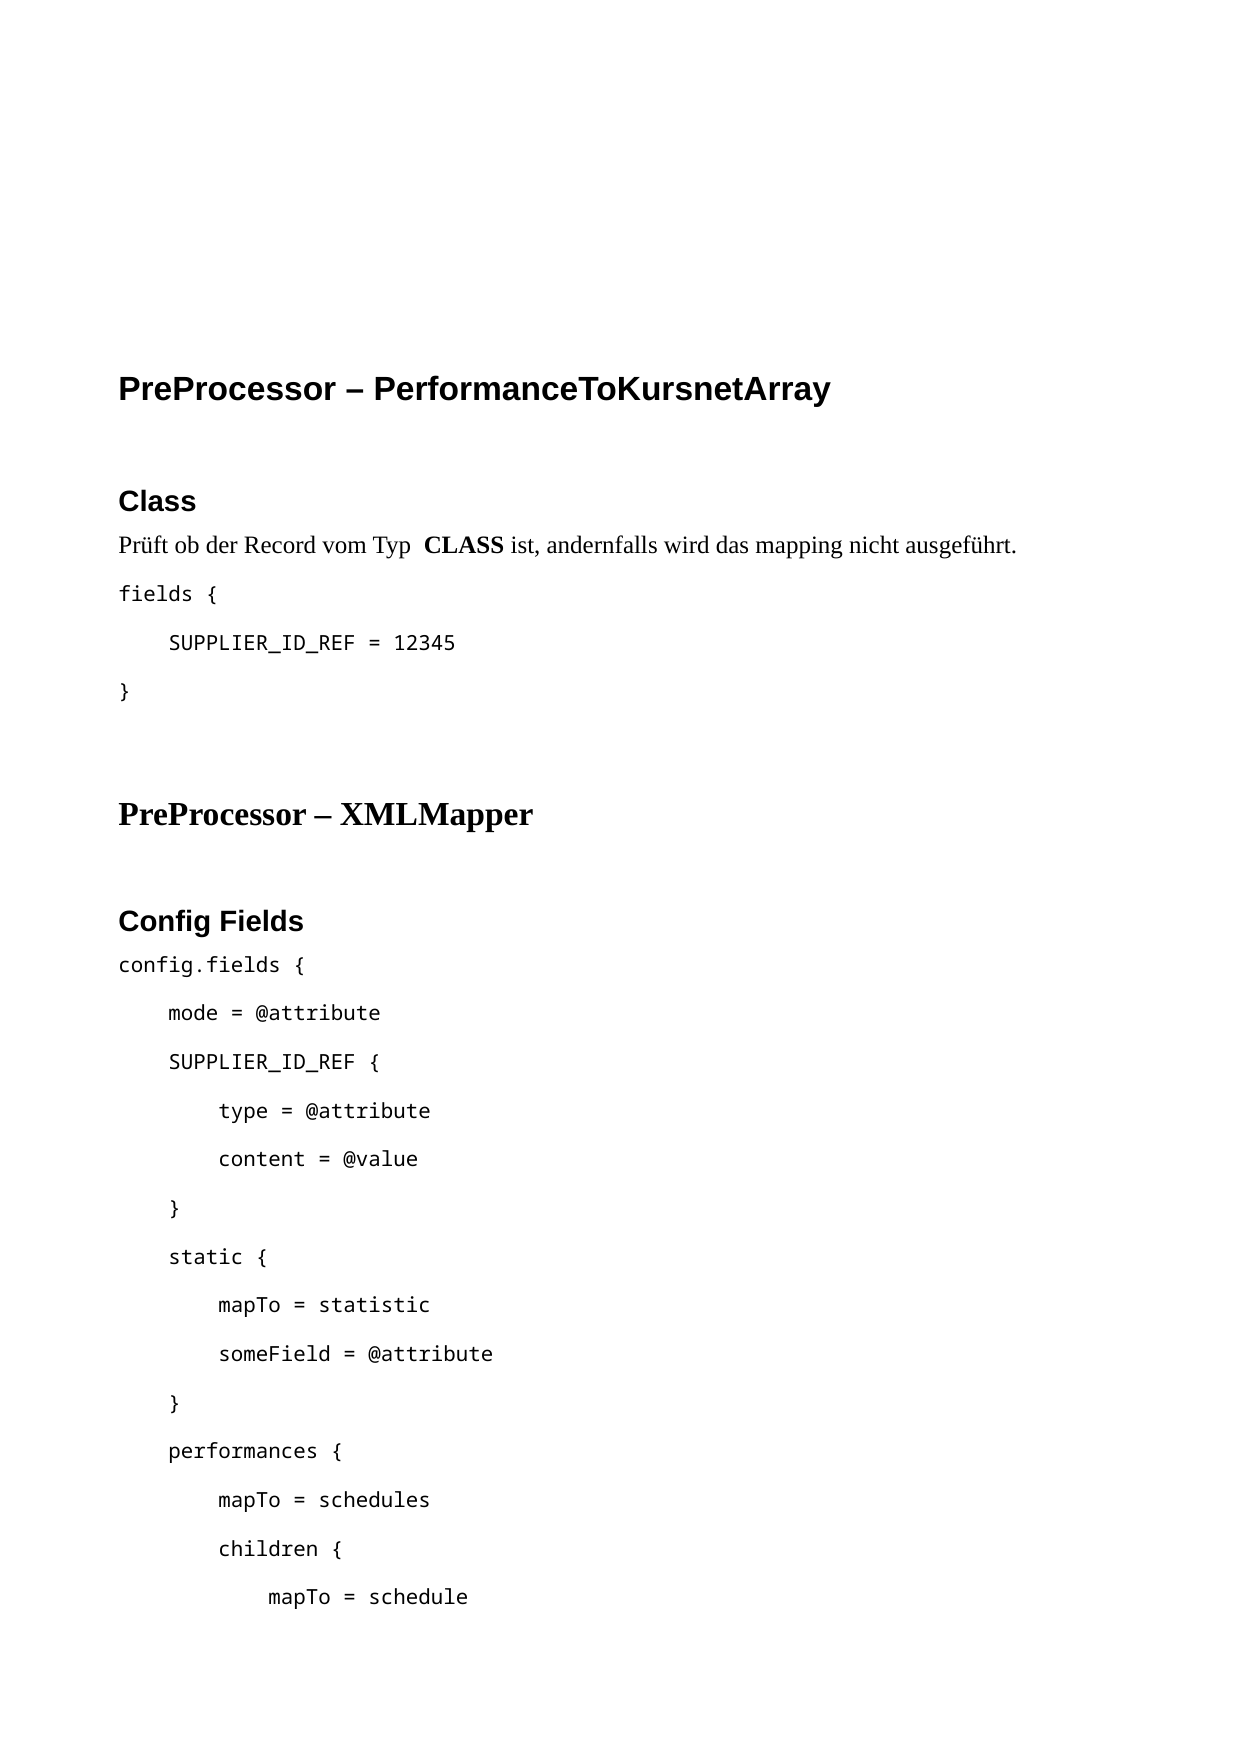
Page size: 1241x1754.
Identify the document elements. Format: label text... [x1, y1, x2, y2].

text Prüft ob der Record vom Typ CLASS ist, andernfalls wird das mapping nicht ausgeführt. [118, 530, 1122, 559]
text SUPPLIER_ID_REF { [118, 1047, 1122, 1076]
text } [118, 1388, 1122, 1416]
text children { [118, 1534, 1122, 1562]
text static { [118, 1242, 1122, 1270]
text performances { [118, 1436, 1122, 1465]
text someField = @attribute [118, 1339, 1122, 1367]
text mode = @attribute [118, 998, 1122, 1027]
text mapTo = statistic [118, 1290, 1122, 1319]
subtitle PreProcessor – XMLMapper [118, 794, 1122, 833]
text mapTo = schedule [118, 1582, 1122, 1611]
text config.fields { [118, 950, 1122, 978]
text } [118, 1193, 1122, 1222]
text mapTo = schedules [118, 1485, 1122, 1513]
text type = @attribute [118, 1096, 1122, 1124]
subtitle Config Fields [118, 904, 1122, 937]
text SUPPLIER_ID_REF = 12345 [118, 628, 1122, 656]
subtitle PreProcessor – PerformanceToKursnetArray [118, 369, 1122, 408]
text } [118, 676, 1122, 705]
text content = @value [118, 1144, 1122, 1173]
text fields { [118, 579, 1122, 607]
subtitle Class [118, 484, 1122, 517]
